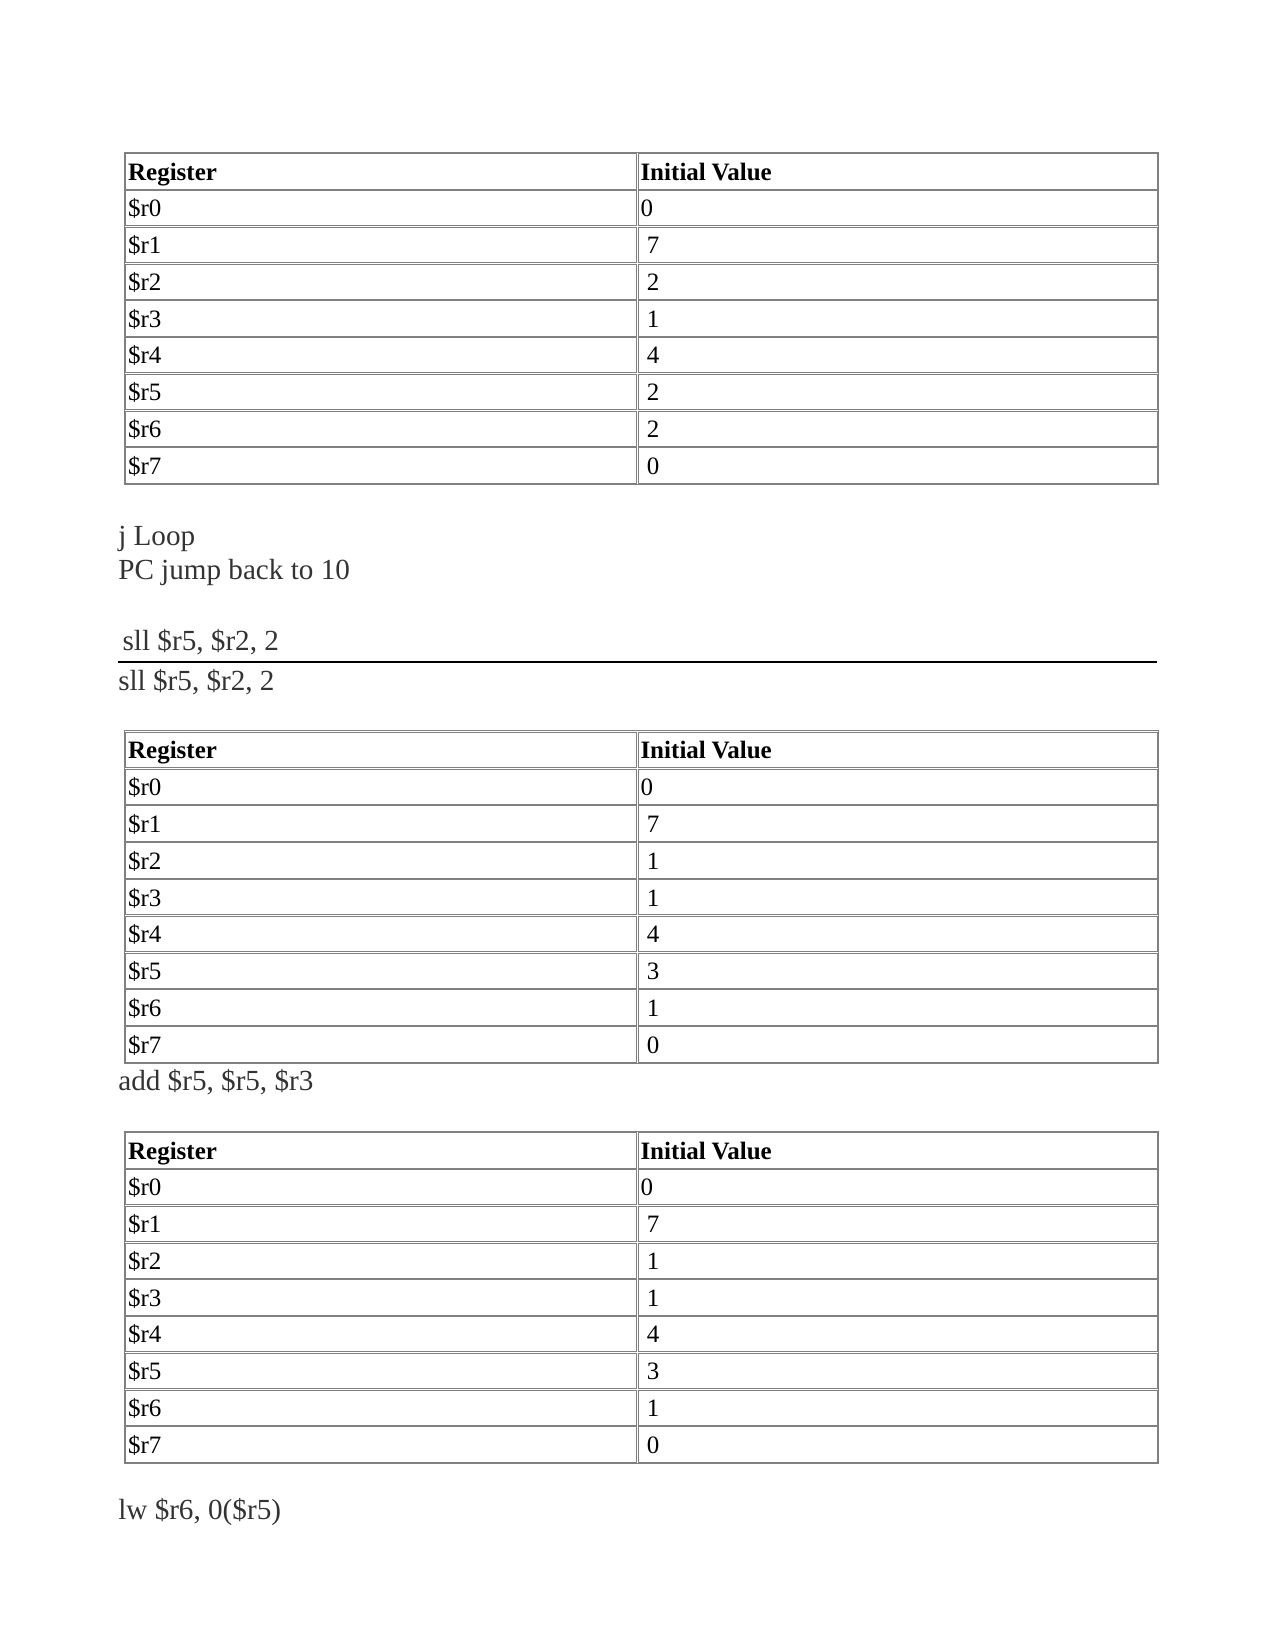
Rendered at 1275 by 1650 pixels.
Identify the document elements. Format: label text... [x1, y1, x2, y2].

table_cell 1 [639, 1391, 1157, 1425]
text PC jump back to 10 [118, 552, 1157, 585]
table_cell $r2 [126, 843, 636, 877]
table_cell $r6 [126, 412, 636, 446]
table_cell 1 [639, 843, 1157, 877]
table_header Register [126, 1133, 636, 1167]
table_cell 4 [639, 338, 1157, 372]
table_cell 0 [639, 448, 1157, 483]
text lw $r6, 0($r5) [118, 1492, 1157, 1526]
table_cell $r7 [126, 1427, 636, 1462]
table_cell 4 [639, 1317, 1157, 1351]
table_cell 3 [639, 1354, 1157, 1388]
table_cell $r3 [126, 1280, 636, 1314]
table_cell 7 [639, 228, 1157, 262]
table_cell 0 [639, 1027, 1157, 1061]
table_cell $r0 [126, 1170, 636, 1204]
table_cell $r7 [126, 1027, 636, 1061]
table_cell $r6 [126, 1391, 636, 1425]
table_header Initial Value [639, 733, 1157, 767]
table_cell $r5 [126, 954, 636, 988]
table_cell $r4 [126, 338, 636, 372]
table_cell 0 [639, 191, 1157, 225]
table_cell $r6 [126, 990, 636, 1024]
table_cell $r7 [126, 448, 636, 483]
text sll $r5, $r2, 2 [118, 663, 1157, 697]
table_cell 2 [639, 265, 1157, 299]
table_cell $r1 [126, 806, 636, 841]
table_cell 2 [639, 412, 1157, 446]
table_cell $r2 [126, 265, 636, 299]
table_cell 0 [639, 1427, 1157, 1462]
table_cell $r0 [126, 191, 636, 225]
table_cell $r0 [126, 770, 636, 804]
table_cell $r4 [126, 1317, 636, 1351]
table_cell $r3 [126, 880, 636, 914]
table_cell 1 [639, 880, 1157, 914]
table_cell 3 [639, 954, 1157, 988]
table_cell $r3 [126, 301, 636, 336]
table_cell $r1 [126, 228, 636, 262]
table_cell 0 [639, 770, 1157, 804]
table_cell $r5 [126, 375, 636, 409]
table_cell 1 [639, 990, 1157, 1024]
table_header Register [126, 154, 636, 188]
text add $r5, $r5, $r3 [118, 1063, 1157, 1097]
table_cell 1 [639, 1280, 1157, 1314]
table_cell 0 [639, 1170, 1157, 1204]
table_header Register [126, 733, 636, 767]
table_cell $r5 [126, 1354, 636, 1388]
table_cell 7 [639, 1207, 1157, 1241]
table_cell $r2 [126, 1244, 636, 1278]
table_cell $r1 [126, 1207, 636, 1241]
text j Loop [118, 518, 1157, 552]
table_cell $r4 [126, 917, 636, 951]
table_header Initial Value [639, 154, 1157, 188]
table_cell 4 [639, 917, 1157, 951]
text sll $r5, $r2, 2 [118, 619, 1157, 661]
table_cell 1 [639, 1244, 1157, 1278]
table_cell 7 [639, 806, 1157, 841]
table_cell 2 [639, 375, 1157, 409]
table_cell 1 [639, 301, 1157, 336]
table_header Initial Value [639, 1133, 1157, 1167]
